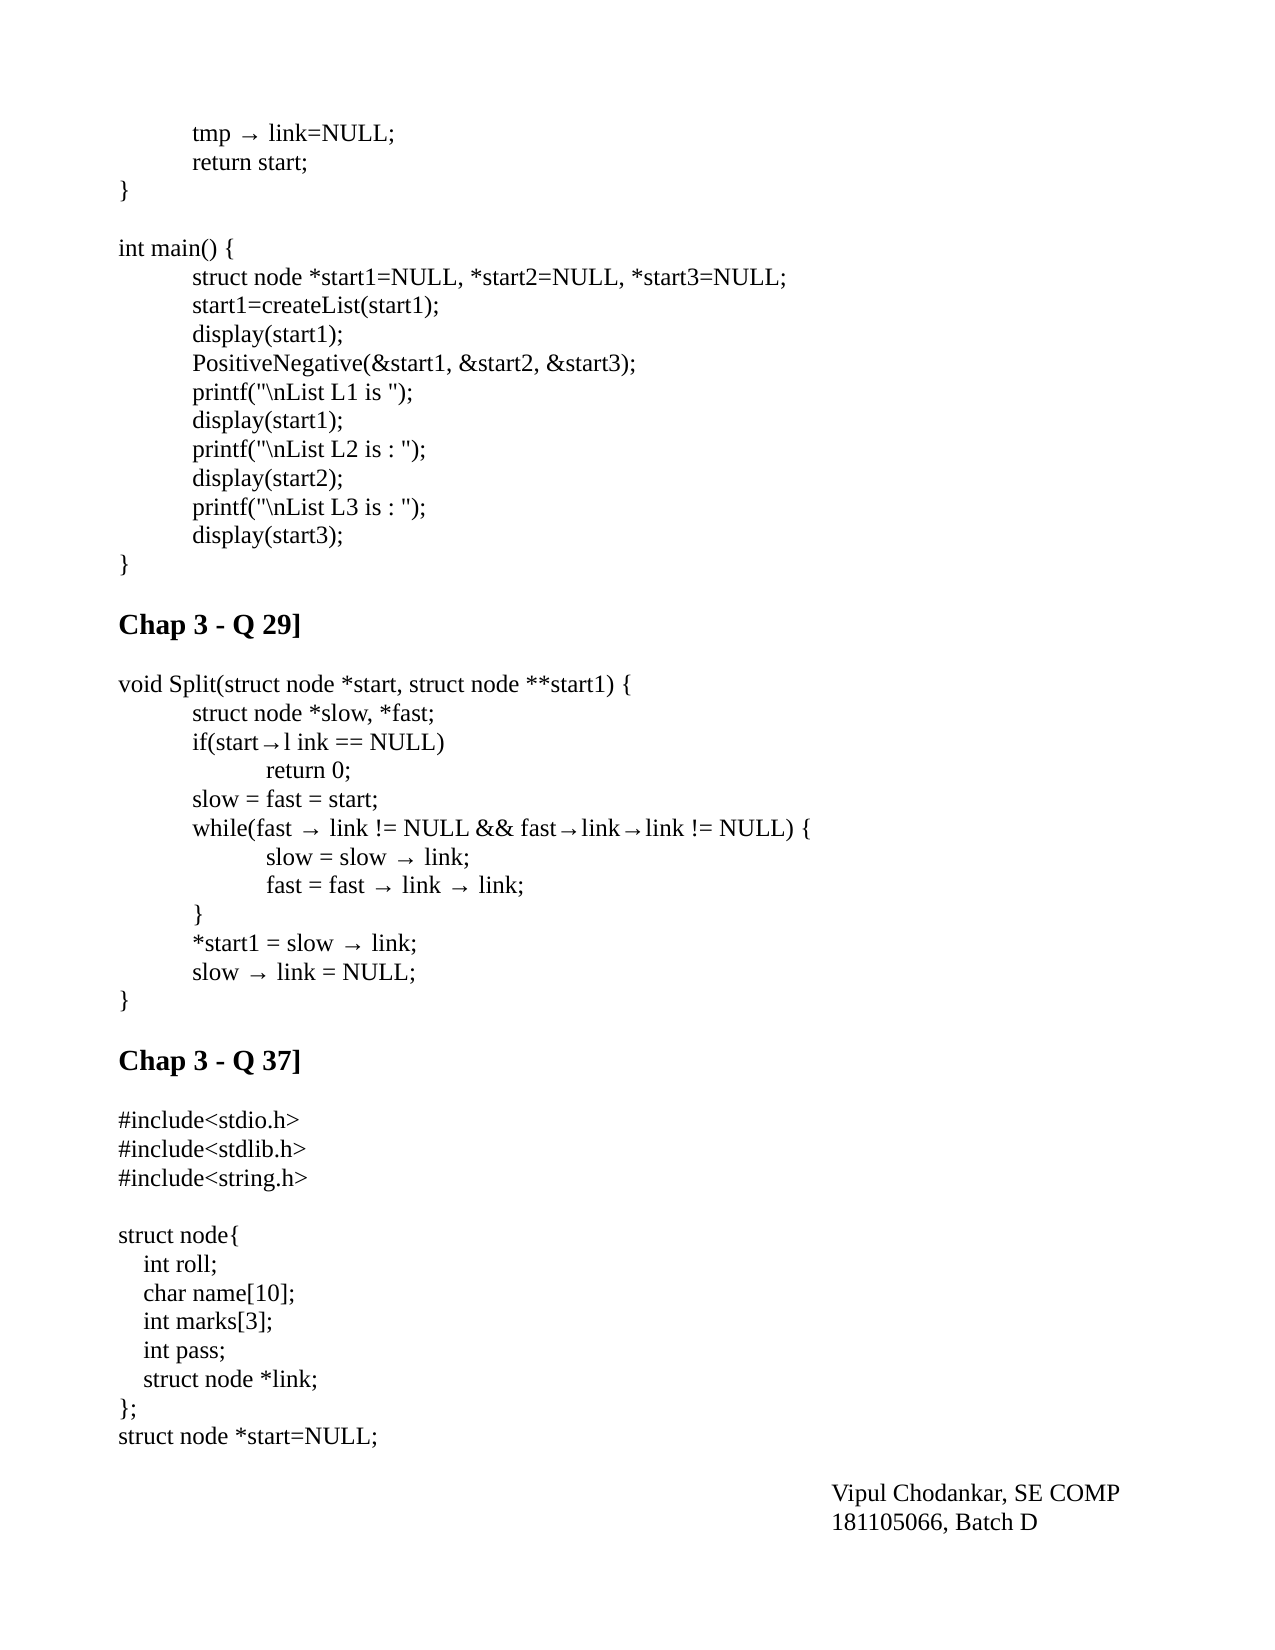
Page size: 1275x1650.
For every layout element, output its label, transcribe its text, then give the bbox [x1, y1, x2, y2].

text *start1 = slow → link; [118, 928, 1157, 957]
text int marks[3]; [118, 1306, 1157, 1335]
text }; [118, 1393, 1157, 1421]
text #include<stdio.h> [118, 1105, 1157, 1134]
text struct node *start1=NULL, *start2=NULL, *start3=NULL; [118, 262, 1157, 291]
text struct node *link; [118, 1364, 1157, 1393]
text } [118, 899, 1157, 928]
text slow = fast = start; [118, 784, 1157, 813]
text } [118, 985, 1157, 1014]
text PositiveNegative(&start1, &start2, &start3); [118, 348, 1157, 377]
text display(start3); [118, 521, 1157, 549]
text struct node{ [118, 1220, 1157, 1249]
text } [118, 549, 1157, 578]
text printf("\nList L1 is "); [118, 377, 1157, 406]
text printf("\nList L3 is : "); [118, 492, 1157, 521]
text int roll; [118, 1249, 1157, 1278]
text if(start→l ink == NULL) [118, 727, 1157, 755]
text void Split(struct node *start, struct node **start1) { [118, 669, 1157, 698]
text tmp → link=NULL; [118, 118, 1157, 147]
text } [118, 176, 1157, 204]
text while(fast → link != NULL && fast→link→link != NULL) { [118, 813, 1157, 842]
text slow → link = NULL; [118, 957, 1157, 985]
text Chap 3 - Q 29] [118, 607, 1157, 640]
text char name[10]; [118, 1278, 1157, 1306]
text return start; [118, 147, 1157, 176]
text #include<string.h> [118, 1163, 1157, 1191]
text display(start1); [118, 406, 1157, 434]
text slow = slow → link; [118, 842, 1157, 870]
text Chap 3 - Q 37] [118, 1043, 1157, 1076]
text start1=createList(start1); [118, 291, 1157, 319]
text struct node *slow, *fast; [118, 698, 1157, 727]
text #include<stdlib.h> [118, 1134, 1157, 1163]
text int main() { [118, 233, 1157, 262]
text struct node *start=NULL; [118, 1421, 1157, 1450]
text printf("\nList L2 is : "); [118, 434, 1157, 463]
text return 0; [118, 755, 1157, 784]
text fast = fast → link → link; [118, 870, 1157, 899]
text display(start2); [118, 463, 1157, 492]
text int pass; [118, 1335, 1157, 1364]
text display(start1); [118, 319, 1157, 348]
